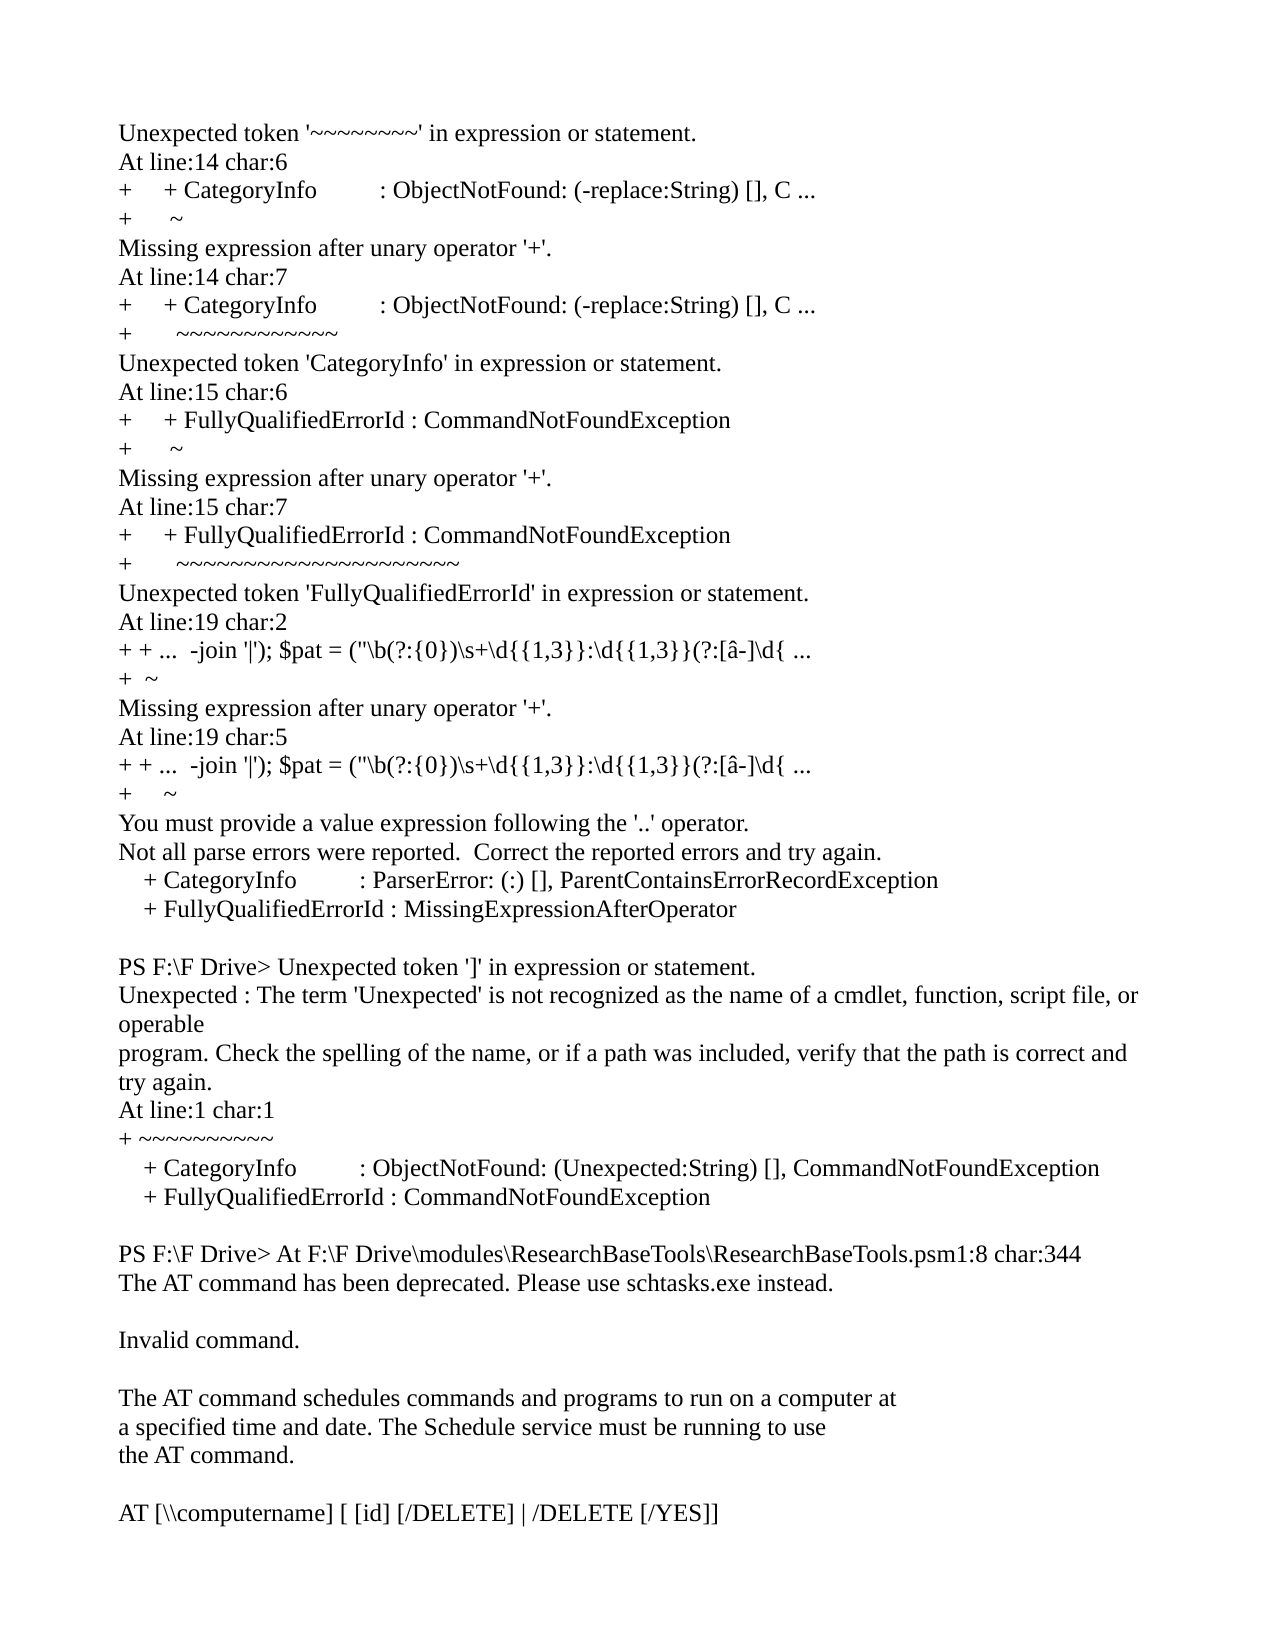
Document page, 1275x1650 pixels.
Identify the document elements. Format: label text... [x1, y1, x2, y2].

text Unexpected : The term 'Unexpected' is not recognized as the name of a cmdlet, function, script file, or operable [118, 981, 1157, 1038]
text + CategoryInfo : ParserError: (:) [], ParentContainsErrorRecordException [118, 866, 1157, 894]
text + CategoryInfo : ObjectNotFound: (Unexpected:String) [], CommandNotFoundException [118, 1153, 1157, 1182]
text + ~~~~~~~~~~ [118, 1124, 1157, 1153]
text + ~ [118, 779, 1157, 808]
text + + ... -join '|'); $pat = ("\b(?:{0})\s+\d{{1,3}}:\d{{1,3}}(?:[â-]\d{ ... [118, 636, 1157, 664]
text You must provide a value expression following the '..' operator. [118, 808, 1157, 837]
text a specified time and date. The Schedule service must be running to use [118, 1412, 1157, 1441]
text + + FullyQualifiedErrorId : CommandNotFoundException [118, 521, 1157, 549]
text PS F:\F Drive> Unexpected token ']' in expression or statement. [118, 952, 1157, 981]
text At line:19 char:5 [118, 722, 1157, 751]
text At line:19 char:2 [118, 607, 1157, 636]
text + + ... -join '|'); $pat = ("\b(?:{0})\s+\d{{1,3}}:\d{{1,3}}(?:[â-]\d{ ... [118, 751, 1157, 779]
text + FullyQualifiedErrorId : MissingExpressionAfterOperator [118, 894, 1157, 923]
text PS F:\F Drive> At F:\F Drive\modules\ResearchBaseTools\ResearchBaseTools.psm1:8 char:344 [118, 1239, 1157, 1268]
text Invalid command. [118, 1326, 1157, 1354]
text Missing expression after unary operator '+'. [118, 693, 1157, 722]
text + ~~~~~~~~~~~~~~~~~~~~~ [118, 549, 1157, 578]
text Unexpected token 'FullyQualifiedErrorId' in expression or statement. [118, 578, 1157, 607]
text + FullyQualifiedErrorId : CommandNotFoundException [118, 1182, 1157, 1211]
text Missing expression after unary operator '+'. [118, 463, 1157, 492]
text Not all parse errors were reported. Correct the reported errors and try again. [118, 837, 1157, 866]
text At line:1 char:1 [118, 1096, 1157, 1124]
text Missing expression after unary operator '+'. [118, 233, 1157, 262]
text At line:15 char:6 [118, 377, 1157, 406]
text Unexpected token '~~~~~~~~' in expression or statement. [118, 118, 1157, 147]
text The AT command has been deprecated. Please use schtasks.exe instead. [118, 1268, 1157, 1297]
text + ~ [118, 204, 1157, 233]
text + ~ [118, 664, 1157, 693]
text The AT command schedules commands and programs to run on a computer at [118, 1383, 1157, 1412]
text + ~ [118, 434, 1157, 463]
text + + FullyQualifiedErrorId : CommandNotFoundException [118, 406, 1157, 434]
text program. Check the spelling of the name, or if a path was included, verify that the path is correct and try again. [118, 1038, 1157, 1096]
text + + CategoryInfo : ObjectNotFound: (-replace:String) [], C ... [118, 176, 1157, 204]
text At line:14 char:6 [118, 147, 1157, 176]
text AT [\\computername] [ [id] [/DELETE] | /DELETE [/YES]] [118, 1498, 1157, 1527]
text Unexpected token 'CategoryInfo' in expression or statement. [118, 348, 1157, 377]
text At line:15 char:7 [118, 492, 1157, 521]
text + ~~~~~~~~~~~~ [118, 319, 1157, 348]
text At line:14 char:7 [118, 262, 1157, 291]
text the AT command. [118, 1441, 1157, 1469]
text + + CategoryInfo : ObjectNotFound: (-replace:String) [], C ... [118, 291, 1157, 319]
